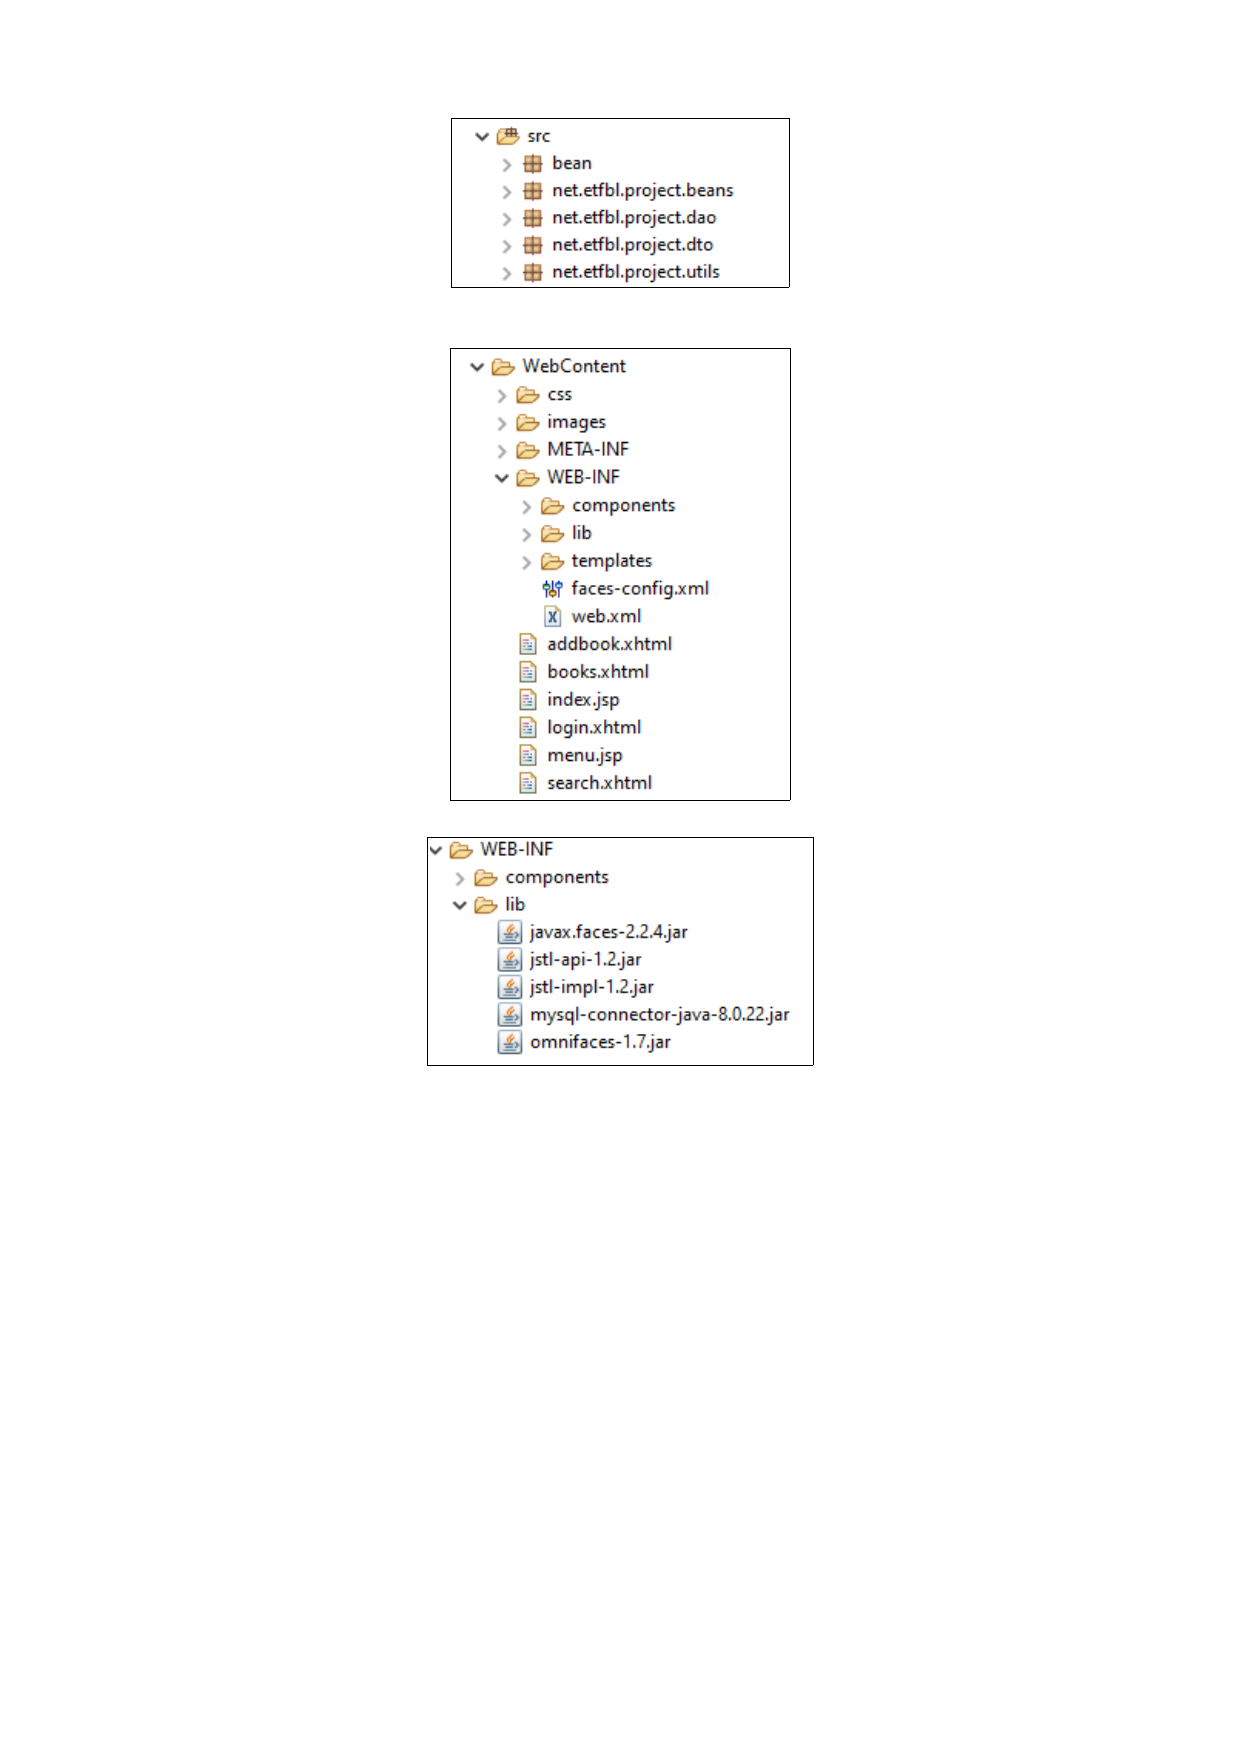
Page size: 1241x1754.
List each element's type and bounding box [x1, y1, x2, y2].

picture [452, 351, 788, 797]
picture [430, 840, 811, 1062]
picture [454, 121, 786, 284]
